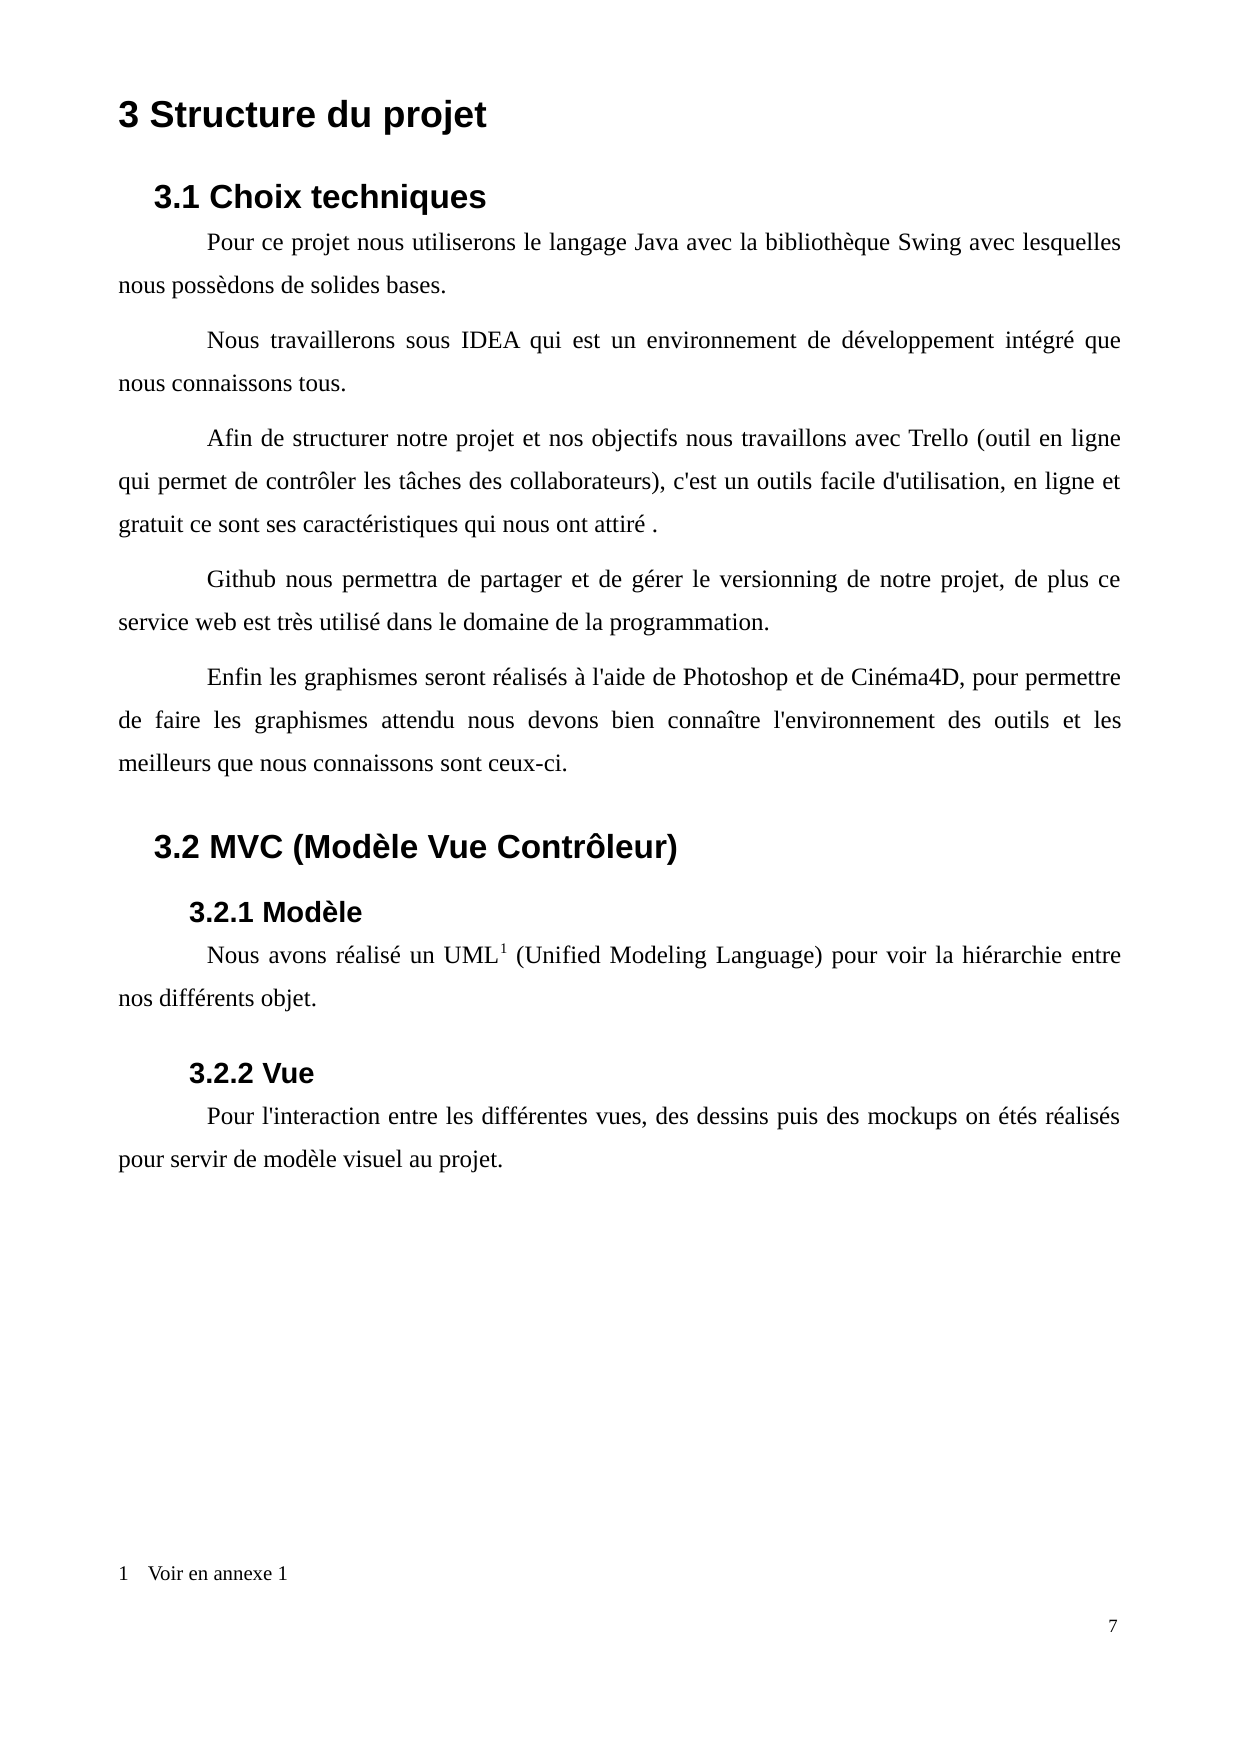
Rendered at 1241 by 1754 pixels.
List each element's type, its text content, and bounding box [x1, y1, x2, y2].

text Nous travaillerons sous IDEA qui est un environnement de développement intégré que nous connaissons tous. [118, 325, 1122, 397]
subtitle Choix techniques [153, 177, 1104, 215]
subtitle Vue [189, 1056, 1122, 1089]
text Pour l'interaction entre les différentes vues, des dessins puis des mockups on étés réalisés pour servir de modèle visuel au projet. [118, 1101, 1122, 1173]
text Enfin les graphismes seront réalisés à l'aide de Photoshop et de Cinéma4D, pour permettre de faire les graphismes attendu nous devons bien connaître l'environnement des outils et les meilleurs que nous connaissons sont ceux-ci. [118, 662, 1122, 777]
text Pour ce projet nous utiliserons le langage Java avec la bibliothèque Swing avec lesquelles nous possèdons de solides bases. [118, 227, 1122, 299]
text Afin de structurer notre projet et nos objectifs nous travaillons avec Trello (outil en ligne qui permet de contrôler les tâches des collaborateurs), c'est un outils facile d'utilisation, en ligne et gratuit ce sont ses caractéristiques qui nous ont attiré . [118, 423, 1122, 538]
subtitle Modèle [189, 895, 1122, 928]
subtitle Structure du projet [118, 92, 1122, 135]
text Github nous permettra de partager et de gérer le versionning de notre projet, de plus ce service web est très utilisé dans le domaine de la programmation. [118, 564, 1122, 636]
text Nous avons réalisé un UML (Unified Modeling Language) pour voir la hiérarchie entre nos différents objet. [118, 940, 1122, 1012]
subtitle MVC (Modèle Vue Contrôleur) [153, 827, 1104, 865]
text Voir en annexe 1 [118, 1561, 1122, 1585]
